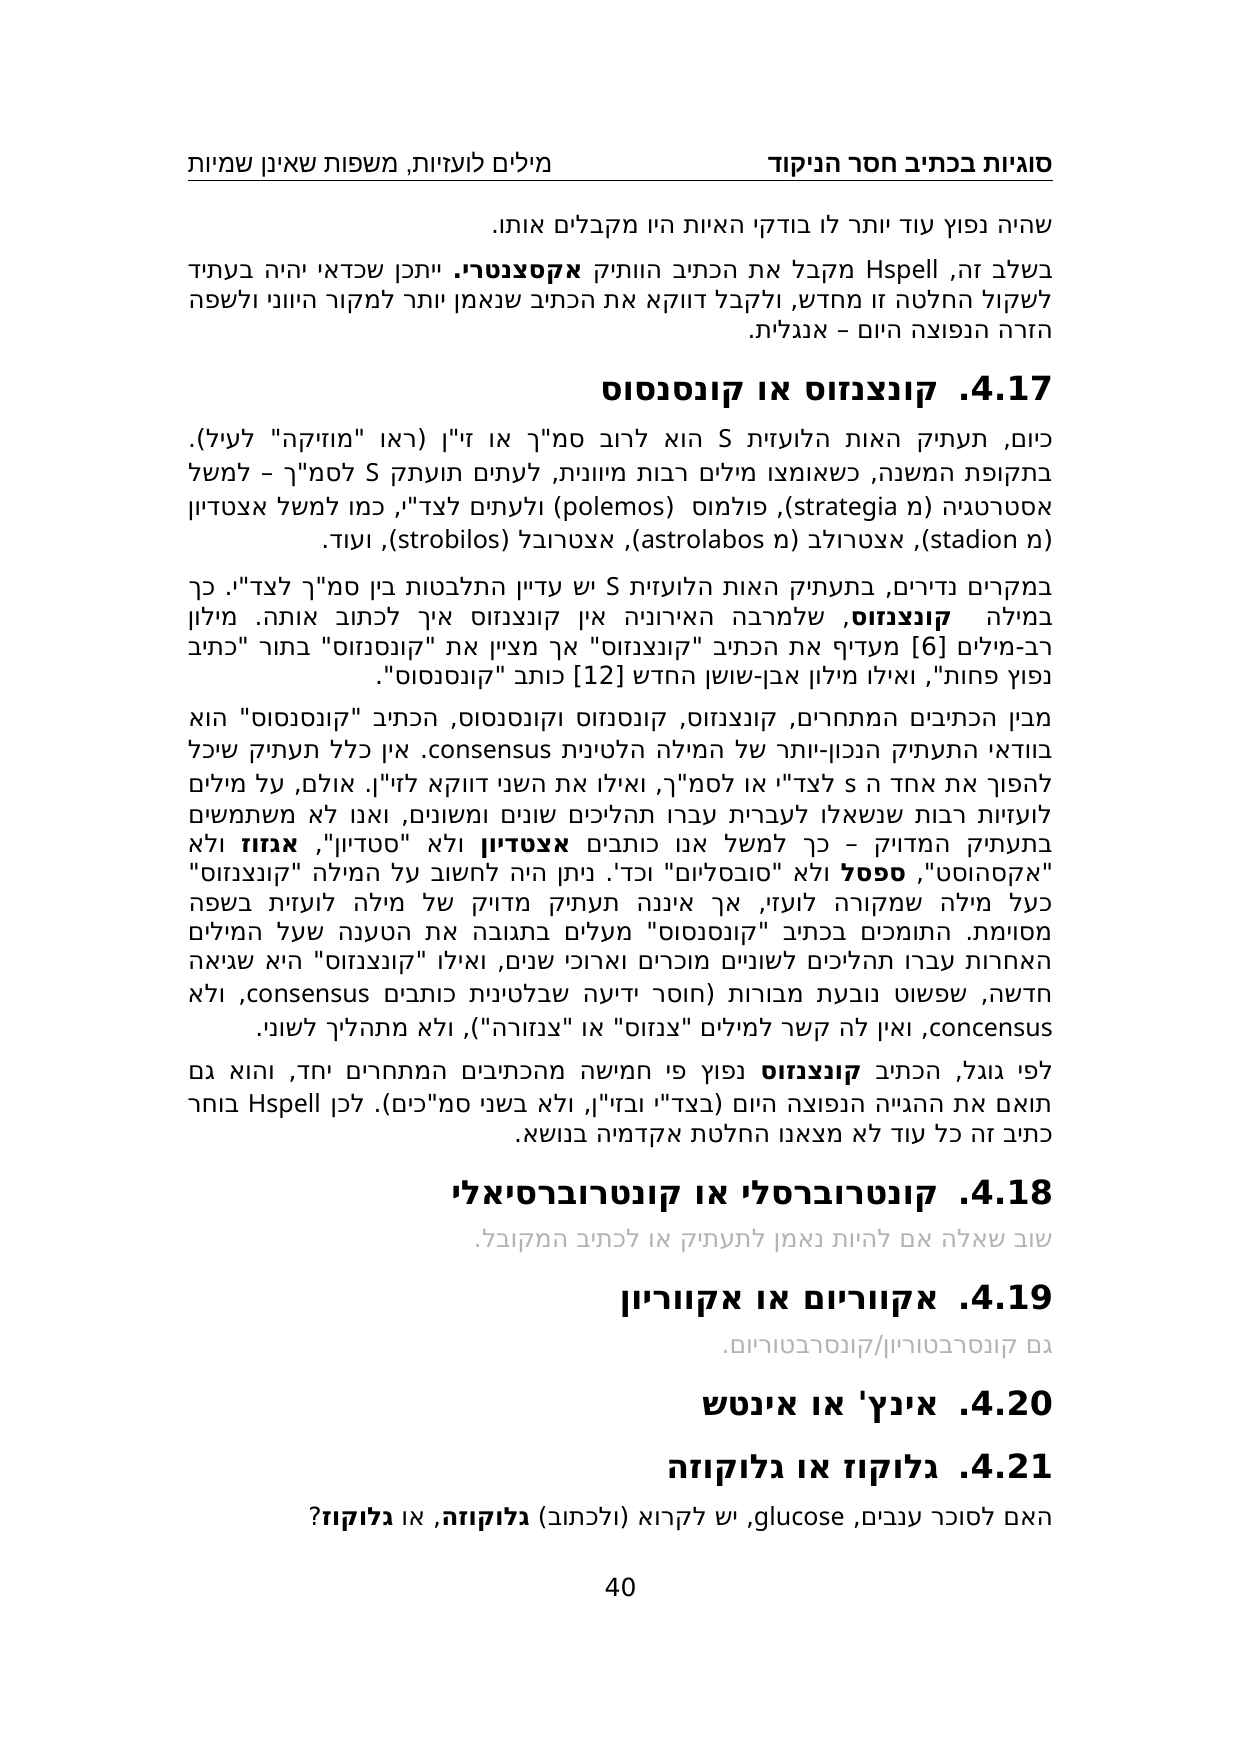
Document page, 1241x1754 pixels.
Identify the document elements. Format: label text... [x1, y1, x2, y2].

text האם לסוכר ענבים, glucose, יש לקרוא (ולכתוב) גלוקוזה, או גלוקוז? [187, 1499, 1053, 1533]
subtitle אינץ' או אינטש [187, 1384, 1053, 1423]
text במקרים נדירים, בתעתיק האות הלועזית S יש עדיין התלבטות בין סמ"ך לצד"י. כך במילה קונצנזוס, שלמרבה האירוניה אין קונצנזוס איך לכתוב אותה. מילון רב-מילים [6] מעדיף את הכתיב "קונצנזוס" אך מציין את "קונסנזוס" בתור "כתיב נפוץ פחות", ואילו מילון אבן-שושן החדש [12] כותב "קונסנסוס". [187, 569, 1053, 690]
subtitle קונצנזוס או קונסנסוס [187, 369, 1053, 408]
text שוב שאלה אם להיות נאמן לתעתיק או לכתיב המקובל. [187, 1225, 1053, 1254]
subtitle אקווריום או אקווריון [187, 1279, 1053, 1317]
text גם קונסרבטוריון/קונסרבטוריום. [187, 1330, 1053, 1359]
text בשלב זה, Hspell מקבל את הכתיב הוותיק אקסצנטרי. ייתכן שכדאי יהיה בעתיד לשקול החלטה זו מחדש, ולקבל דווקא את הכתיב שנאמן יותר למקור היווני ולשפה הזרה הנפוצה היום – אנגלית. [187, 252, 1053, 344]
text לפי גוגל, הכתיב קונצנזוס נפוץ פי חמישה מהכתיבים המתחרים יחד, והוא גם תואם את ההגייה הנפוצה היום (בצד"י ובזי"ן, ולא בשני סמ"כים). לכן Hspell בוחר כתיב זה כל עוד לא מצאנו החלטת אקדמיה בנושא. [187, 1056, 1053, 1149]
subtitle גלוקוז או גלוקוזה [187, 1448, 1053, 1486]
text מבין הכתיבים המתחרים, קונצנזוס, קונסנזוס וקונסנסוס, הכתיב "קונסנסוס" הוא בוודאי התעתיק הנכון-יותר של המילה הלטינית consensus. אין כלל תעתיק שיכל להפוך את אחד ה s לצד"י או לסמ"ך, ואילו את השני דווקא לזי"ן. אולם, על מילים לועזיות רבות שנשאלו לעברית עברו תהליכים שונים ומשונים, ואנו לא משתמשים בתעתיק המדויק – כך למשל אנו כותבים אצטדיון ולא "סטדיון", אגזוז ולא "אקסהוסט", ספסל ולא "סובסליום" וכד'. ניתן היה לחשוב על המילה "קונצנזוס" כעל מילה שמקורה לועזי, אך איננה תעתיק מדויק של מילה לועזית בשפה מסוימת. התומכים בכתיב "קונסנסוס" מעלים בתגובה את הטענה שעל המילים האחרות עברו תהליכים לשוניים מוכרים וארוכי שנים, ואילו "קונצנזוס" היא שגיאה חדשה, שפשוט נובעת מבורות (חוסר ידיעה שבלטינית כותבים consensus, ולא concensus, ואין לה קשר למילים "צנזוס" או "צנזורה"), ולא מתהליך לשוני. [187, 703, 1053, 1044]
subtitle קונטרוברסלי או קונטרוברסיאלי [187, 1174, 1053, 1212]
text שהיה נפוץ עוד יותר לו בודקי האיות היו מקבלים אותו. [187, 210, 1053, 239]
text כיום, תעתיק האות הלועזית S הוא לרוב סמ"ך או זי"ן (ראו "מוזיקה" לעיל). בתקופת המשנה, כשאומצו מילים רבות מיוונית, לעתים תועתק S לסמ"ך – למשל אסטרטגיה (מ strategia), פולמוס (polemos) ולעתים לצד"י, כמו למשל אצטדיון (מ stadion), אצטרולב (מ astrolabos), אצטרובל (strobilos), ועוד. [187, 420, 1053, 556]
